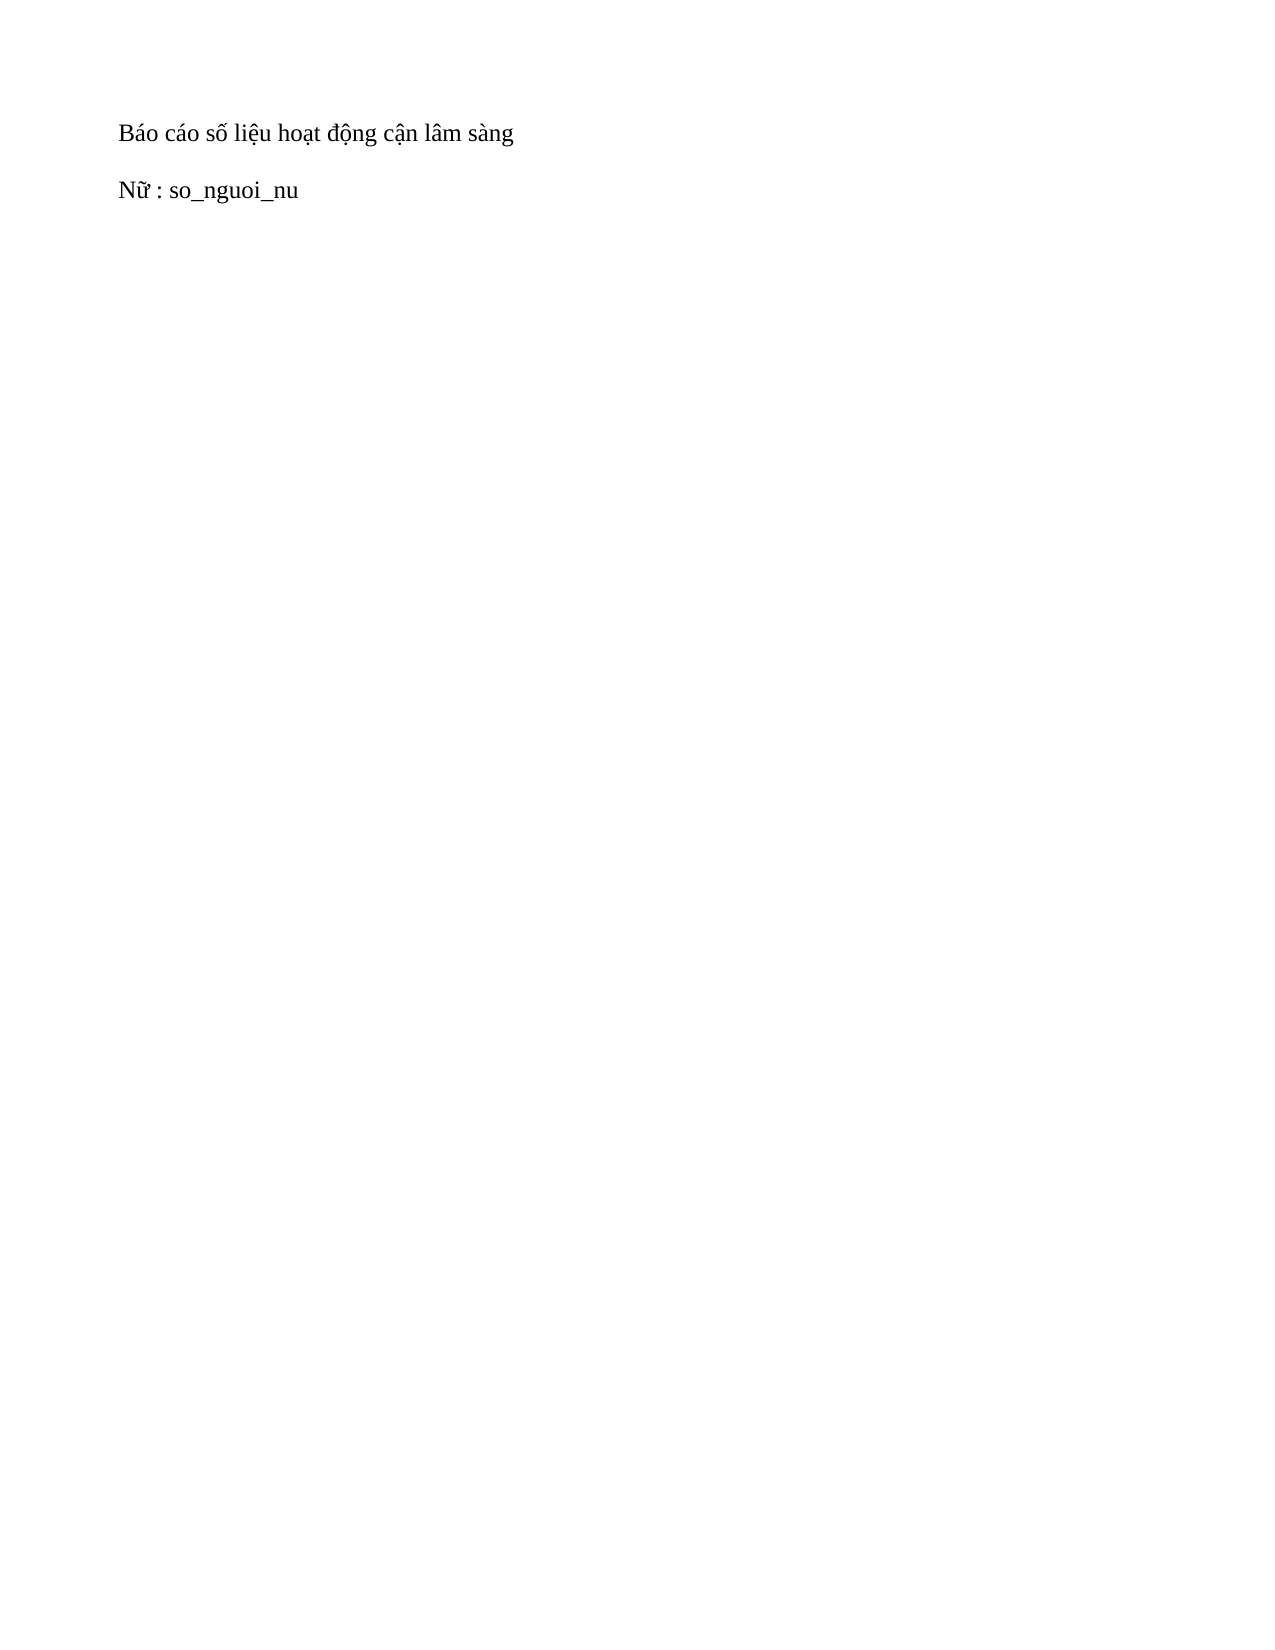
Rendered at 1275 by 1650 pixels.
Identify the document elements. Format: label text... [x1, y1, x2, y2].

text Báo cáo số liệu hoạt động cận lâm sàng [118, 118, 1157, 147]
text Nữ : so_nguoi_nu [118, 176, 1157, 204]
